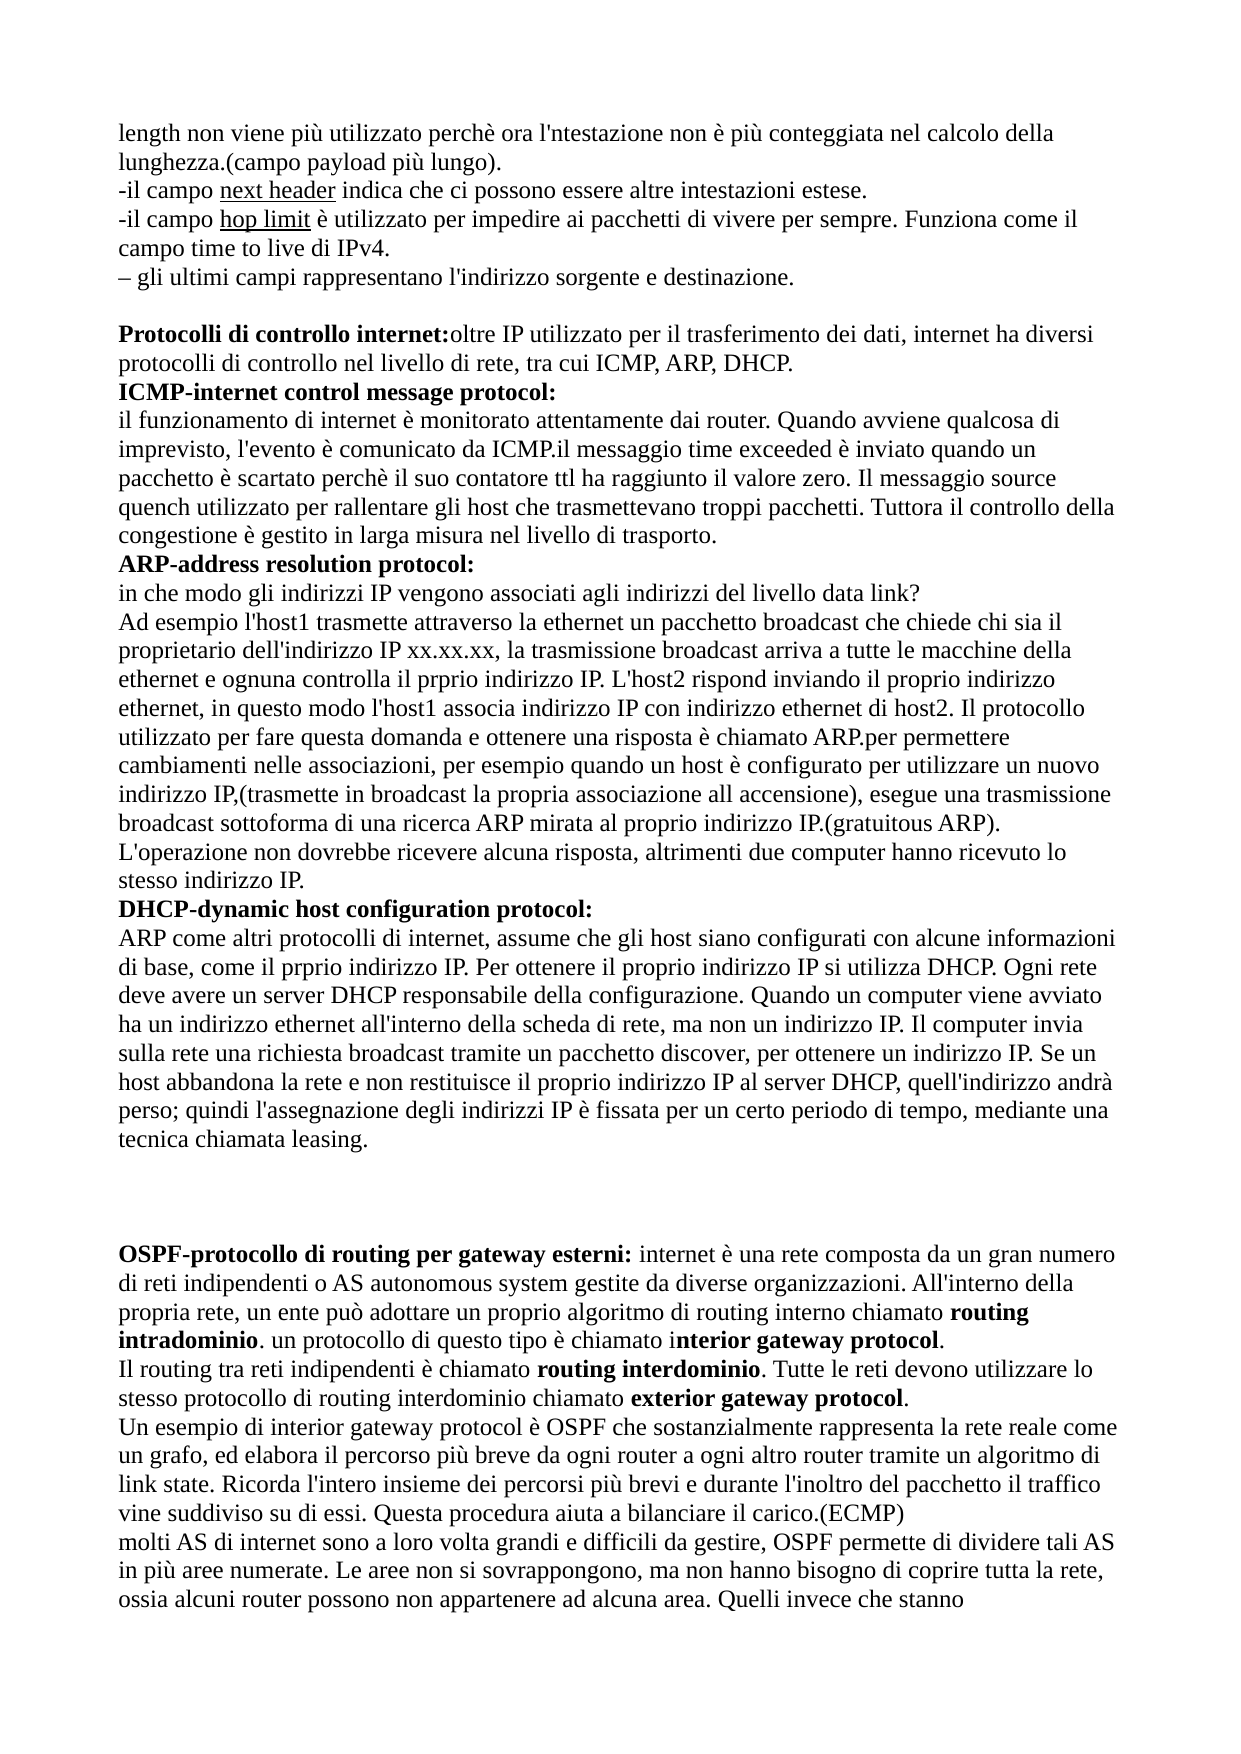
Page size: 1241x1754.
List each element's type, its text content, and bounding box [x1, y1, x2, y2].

text Protocolli di controllo internet:oltre IP utilizzato per il trasferimento dei dati, internet ha diversi protocolli di controllo nel livello di rete, tra cui ICMP, ARP, DHCP. [118, 319, 1122, 377]
text -il campo hop limit è utilizzato per impedire ai pacchetti di vivere per sempre. Funziona come il campo time to live di IPv4. [118, 204, 1122, 262]
text – gli ultimi campi rappresentano l'indirizzo sorgente e destinazione. [118, 262, 1122, 291]
text ARP-address resolution protocol: [118, 549, 1122, 578]
text Ad esempio l'host1 trasmette attraverso la ethernet un pacchetto broadcast che chiede chi sia il proprietario dell'indirizzo IP xx.xx.xx, la trasmissione broadcast arriva a tutte le macchine della ethernet e ognuna controlla il prprio indirizzo IP. L'host2 rispond inviando il proprio indirizzo ethernet, in questo modo l'host1 associa indirizzo IP con indirizzo ethernet di host2. Il protocollo utilizzato per fare questa domanda e ottenere una risposta è chiamato ARP.per permettere cambiamenti nelle associazioni, per esempio quando un host è configurato per utilizzare un nuovo indirizzo IP,(trasmette in broadcast la propria associazione all accensione), esegue una trasmissione broadcast sottoforma di una ricerca ARP mirata al proprio indirizzo IP.(gratuitous ARP). L'operazione non dovrebbe ricevere alcuna risposta, altrimenti due computer hanno ricevuto lo stesso indirizzo IP. [118, 607, 1122, 894]
text ICMP-internet control message protocol: [118, 377, 1122, 406]
text length non viene più utilizzato perchè ora l'ntestazione non è più conteggiata nel calcolo della lunghezza.(campo payload più lungo). [118, 118, 1122, 176]
text DHCP-dynamic host configuration protocol: [118, 894, 1122, 923]
text OSPF-protocollo di routing per gateway esterni: internet è una rete composta da un gran numero di reti indipendenti o AS autonomous system gestite da diverse organizzazioni. All'interno della propria rete, un ente può adottare un proprio algoritmo di routing interno chiamato routing intradominio. un protocollo di questo tipo è chiamato interior gateway protocol. [118, 1239, 1122, 1354]
text in che modo gli indirizzi IP vengono associati agli indirizzi del livello data link? [118, 578, 1122, 607]
text Un esempio di interior gateway protocol è OSPF che sostanzialmente rappresenta la rete reale come un grafo, ed elabora il percorso più breve da ogni router a ogni altro router tramite un algoritmo di link state. Ricorda l'intero insieme dei percorsi più brevi e durante l'inoltro del pacchetto il traffico vine suddiviso su di essi. Questa procedura aiuta a bilanciare il carico.(ECMP) [118, 1412, 1122, 1527]
text ARP come altri protocolli di internet, assume che gli host siano configurati con alcune informazioni di base, come il prprio indirizzo IP. Per ottenere il proprio indirizzo IP si utilizza DHCP. Ogni rete deve avere un server DHCP responsabile della configurazione. Quando un computer viene avviato ha un indirizzo ethernet all'interno della scheda di rete, ma non un indirizzo IP. Il computer invia sulla rete una richiesta broadcast tramite un pacchetto discover, per ottenere un indirizzo IP. Se un host abbandona la rete e non restituisce il proprio indirizzo IP al server DHCP, quell'indirizzo andrà perso; quindi l'assegnazione degli indirizzi IP è fissata per un certo periodo di tempo, mediante una tecnica chiamata leasing. [118, 923, 1122, 1153]
text il funzionamento di internet è monitorato attentamente dai router. Quando avviene qualcosa di imprevisto, l'evento è comunicato da ICMP.il messaggio time exceeded è inviato quando un pacchetto è scartato perchè il suo contatore ttl ha raggiunto il valore zero. Il messaggio source quench utilizzato per rallentare gli host che trasmettevano troppi pacchetti. Tuttora il controllo della congestione è gestito in larga misura nel livello di trasporto. [118, 406, 1122, 549]
text molti AS di internet sono a loro volta grandi e difficili da gestire, OSPF permette di dividere tali AS in più aree numerate. Le aree non si sovrappongono, ma non hanno bisogno di coprire tutta la rete, ossia alcuni router possono non appartenere ad alcuna area. Quelli invece che stanno [118, 1527, 1122, 1613]
text -il campo next header indica che ci possono essere altre intestazioni estese. [118, 176, 1122, 204]
text Il routing tra reti indipendenti è chiamato routing interdominio. Tutte le reti devono utilizzare lo stesso protocollo di routing interdominio chiamato exterior gateway protocol. [118, 1354, 1122, 1412]
